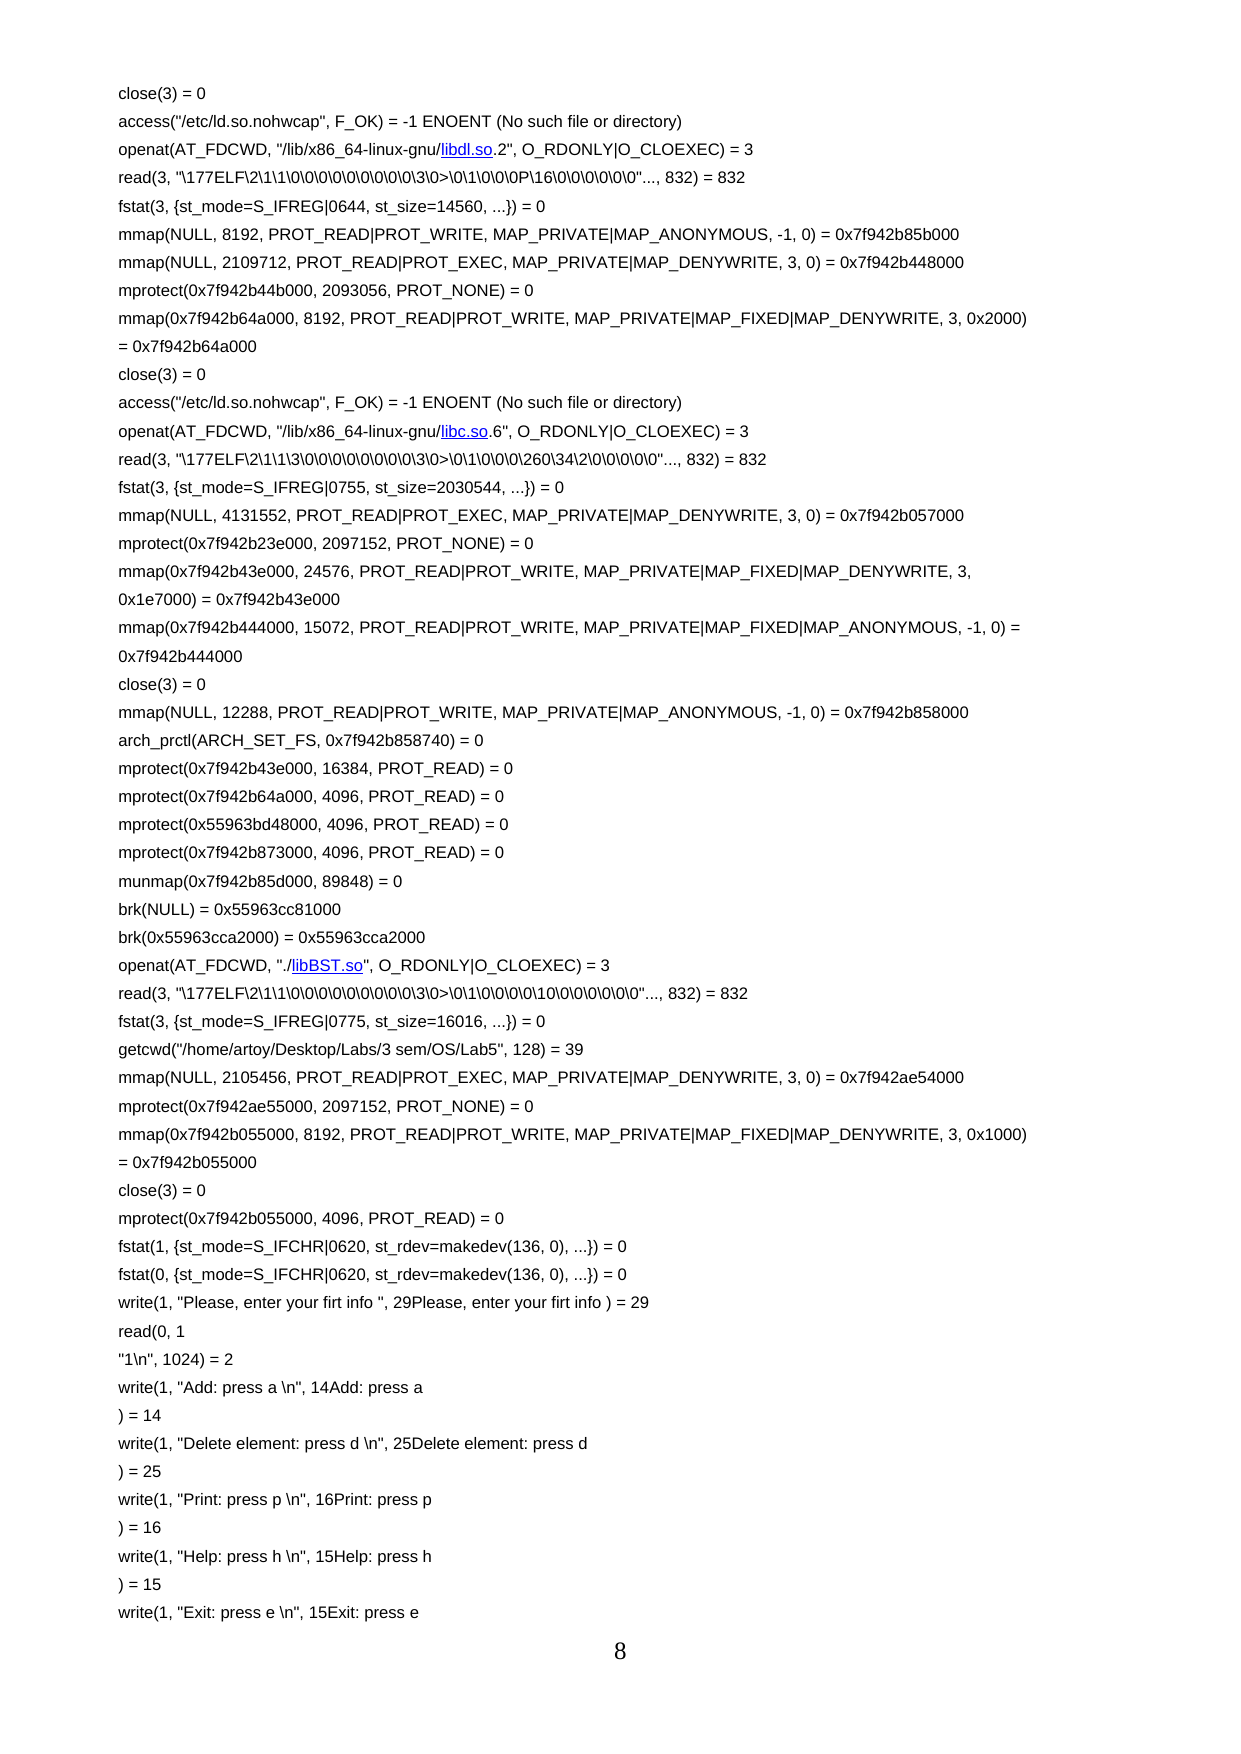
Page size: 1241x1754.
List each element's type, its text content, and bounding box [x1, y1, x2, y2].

text close(3) = 0 access("/etc/ld.so.nohwcap", F_OK) = -1 ENOENT (No such file or directory) openat(AT_FDCWD, "/lib/x86_64-linux-gnu/libdl.so.2", O_RDONLY|O_CLOEXEC) = 3 read(3, "\177ELF\2\1\1\0\0\0\0\0\0\0\0\0\3\0>\0\1\0\0\0P\16\0\0\0\0\0\0"..., 832) = 832 fstat(3, {st_mode=S_IFREG|0644, st_size=14560, ...}) = 0 mmap(NULL, 8192, PROT_READ|PROT_WRITE, MAP_PRIVATE|MAP_ANONYMOUS, -1, 0) = 0x7f942b85b000 mmap(NULL, 2109712, PROT_READ|PROT_EXEC, MAP_PRIVATE|MAP_DENYWRITE, 3, 0) = 0x7f942b448000 mprotect(0x7f942b44b000, 2093056, PROT_NONE) = 0 mmap(0x7f942b64a000, 8192, PROT_READ|PROT_WRITE, MAP_PRIVATE|MAP_FIXED|MAP_DENYWRITE, 3, 0x2000) = 0x7f942b64a000 close(3) = 0 access("/etc/ld.so.nohwcap", F_OK) = -1 ENOENT (No such file or directory) openat(AT_FDCWD, "/lib/x86_64-linux-gnu/libc.so.6", O_RDONLY|O_CLOEXEC) = 3 read(3, "\177ELF\2\1\1\3\0\0\0\0\0\0\0\0\3\0>\0\1\0\0\0\260\34\2\0\0\0\0\0"..., 832) = 832 fstat(3, {st_mode=S_IFREG|0755, st_size=2030544, ...}) = 0 mmap(NULL, 4131552, PROT_READ|PROT_EXEC, MAP_PRIVATE|MAP_DENYWRITE, 3, 0) = 0x7f942b057000 mprotect(0x7f942b23e000, 2097152, PROT_NONE) = 0 mmap(0x7f942b43e000, 24576, PROT_READ|PROT_WRITE, MAP_PRIVATE|MAP_FIXED|MAP_DENYWRITE, 3, 0x1e7000) = 0x7f942b43e000 mmap(0x7f942b444000, 15072, PROT_READ|PROT_WRITE, MAP_PRIVATE|MAP_FIXED|MAP_ANONYMOUS, -1, 0) = 0x7f942b444000 close(3) = 0 mmap(NULL, 12288, PROT_READ|PROT_WRITE, MAP_PRIVATE|MAP_ANONYMOUS, -1, 0) = 0x7f942b858000 arch_prctl(ARCH_SET_FS, 0x7f942b858740) = 0 mprotect(0x7f942b43e000, 16384, PROT_READ) = 0 mprotect(0x7f942b64a000, 4096, PROT_READ) = 0 mprotect(0x55963bd48000, 4096, PROT_READ) = 0 mprotect(0x7f942b873000, 4096, PROT_READ) = 0 munmap(0x7f942b85d000, 89848) = 0 brk(NULL) = 0x55963cc81000 brk(0x55963cca2000) = 0x55963cca2000 openat(AT_FDCWD, "./libBST.so", O_RDONLY|O_CLOEXEC) = 3 read(3, "\177ELF\2\1\1\0\0\0\0\0\0\0\0\0\3\0>\0\1\0\0\0\0\10\0\0\0\0\0\0"..., 832) = 832 fstat(3, {st_mode=S_IFREG|0775, st_size=16016, ...}) = 0 getcwd("/home/artoy/Desktop/Labs/3 sem/OS/Lab5", 128) = 39 mmap(NULL, 2105456, PROT_READ|PROT_EXEC, MAP_PRIVATE|MAP_DENYWRITE, 3, 0) = 0x7f942ae54000 mprotect(0x7f942ae55000, 2097152, PROT_NONE) = 0 mmap(0x7f942b055000, 8192, PROT_READ|PROT_WRITE, MAP_PRIVATE|MAP_FIXED|MAP_DENYWRITE, 3, 0x1000) = 0x7f942b055000 close(3) = 0 mprotect(0x7f942b055000, 4096, PROT_READ) = 0 fstat(1, {st_mode=S_IFCHR|0620, st_rdev=makedev(136, 0), ...}) = 0 fstat(0, {st_mode=S_IFCHR|0620, st_rdev=makedev(136, 0), ...}) = 0 write(1, "Please, enter your firt info ", 29Please, enter your firt info ) = 29 read(0, 1 "1\n", 1024) = 2 write(1, "Add: press a \n", 14Add: press a ) = 14 write(1, "Delete element: press d \n", 25Delete element: press d ) = 25 write(1, "Print: press p \n", 16Print: press p ) = 16 write(1, "Help: press h \n", 15Help: press h ) = 15 write(1, "Exit: press e \n", 15Exit: press e [118, 75, 1039, 1622]
